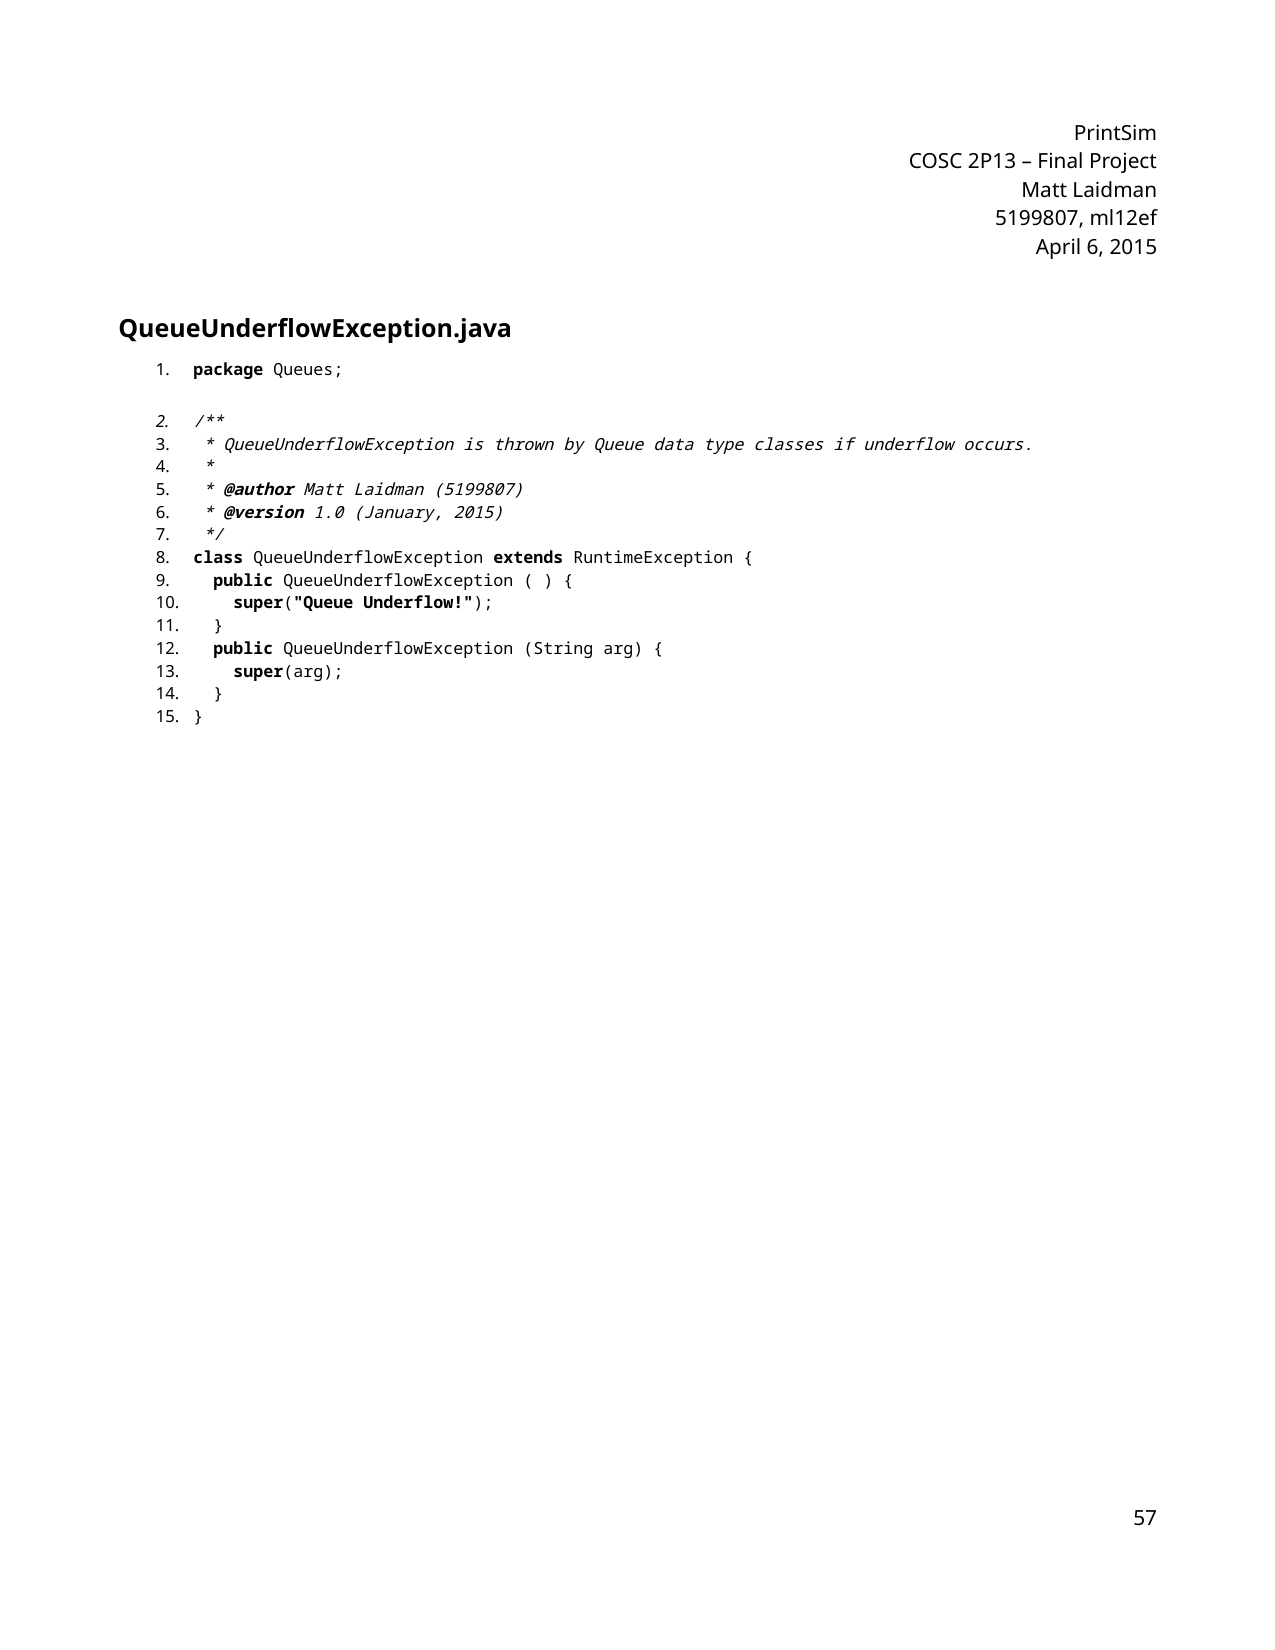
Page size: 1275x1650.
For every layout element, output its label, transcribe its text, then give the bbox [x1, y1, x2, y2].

list public QueueUnderflowException (String arg) { [156, 636, 1157, 659]
list } [156, 682, 1157, 704]
list * @version 1.0 (January, 2015) [156, 500, 1157, 523]
list class QueueUnderflowException extends RuntimeException { [156, 546, 1157, 568]
subtitle QueueUnderflowException.java [118, 311, 1157, 345]
list * [156, 455, 1157, 477]
list * @author Matt Laidman (5199807) [156, 477, 1157, 500]
list /** [156, 409, 1157, 432]
list super("Queue Underflow!"); [156, 591, 1157, 614]
list * QueueUnderflowException is thrown by Queue data type classes if underflow occurs. [156, 432, 1157, 455]
list } [156, 704, 1157, 727]
list */ [156, 523, 1157, 546]
list } [156, 614, 1157, 636]
list super(arg); [156, 659, 1157, 682]
list public QueueUnderflowException ( ) { [156, 568, 1157, 591]
list package Queues; [156, 357, 1157, 380]
